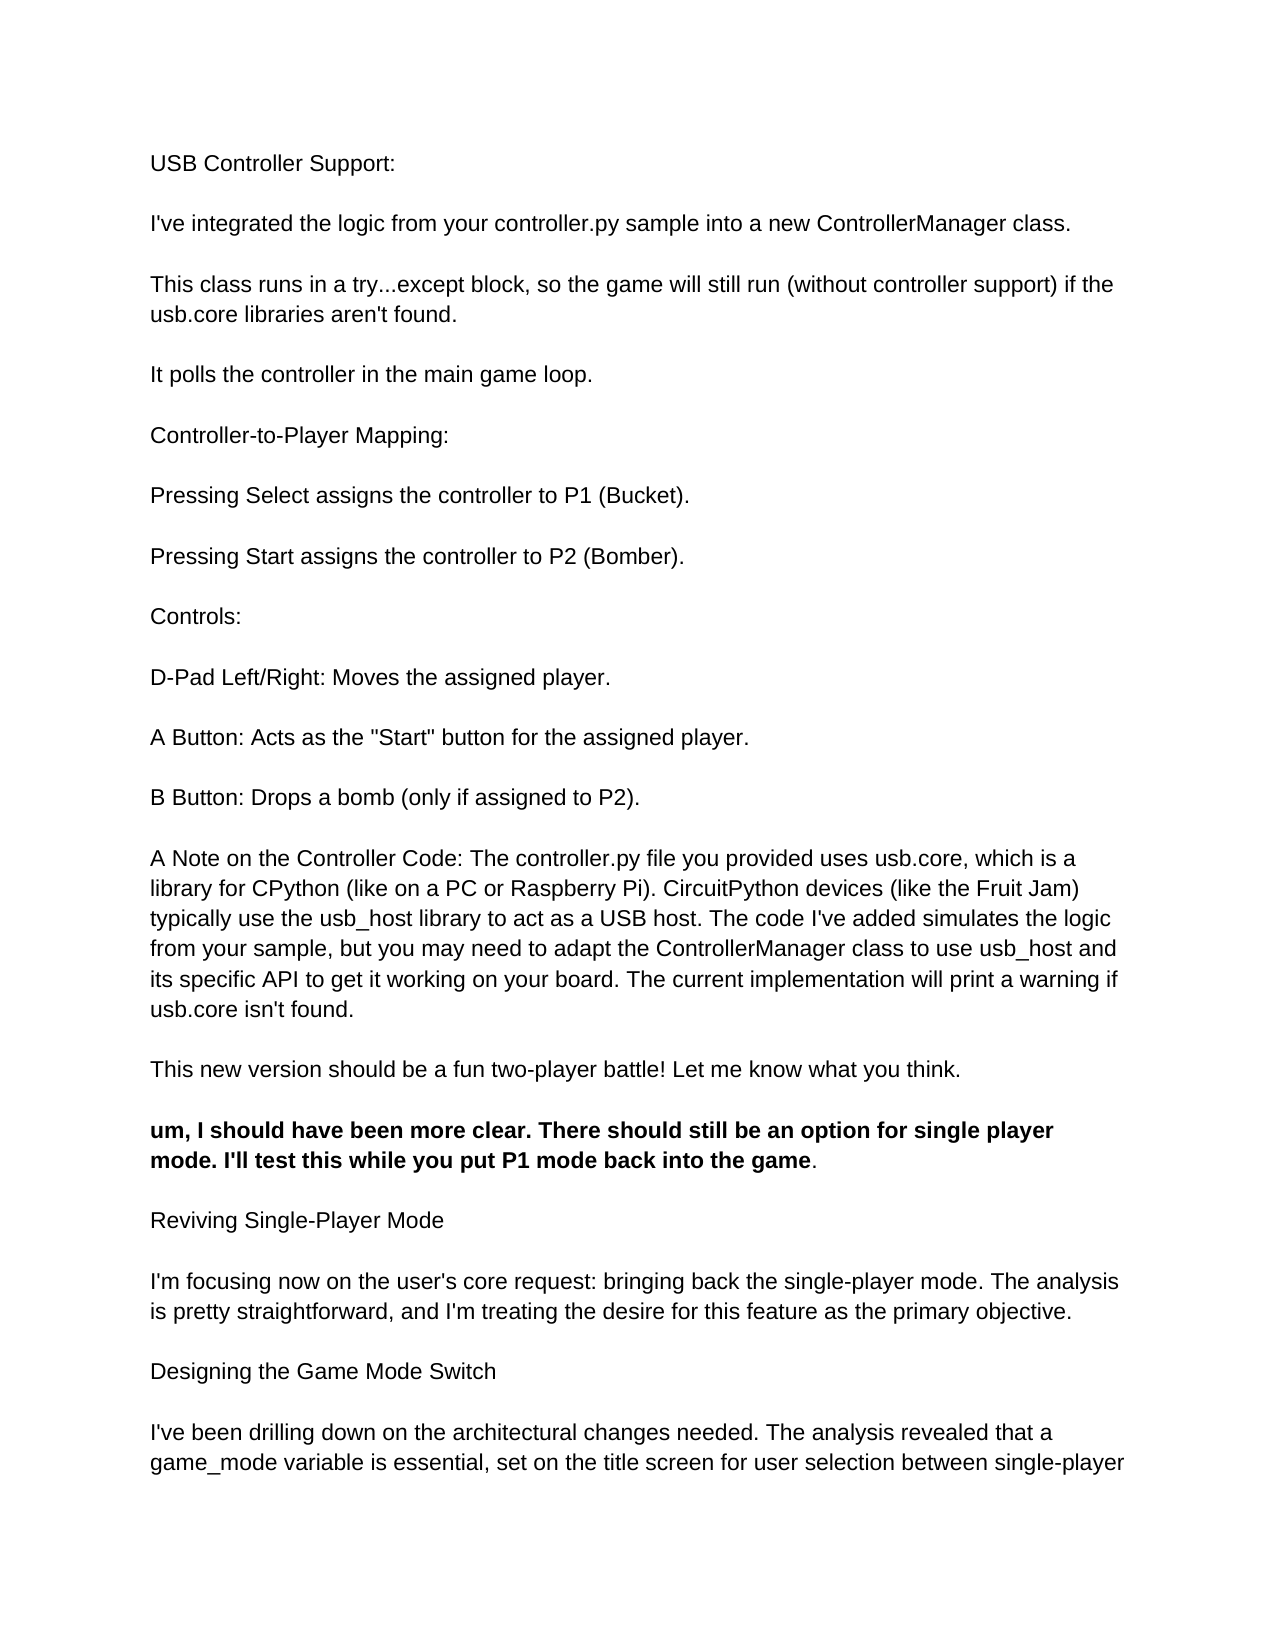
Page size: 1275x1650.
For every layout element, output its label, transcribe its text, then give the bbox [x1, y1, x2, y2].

text This class runs in a try...except block, so the game will still run (without controller support) if the usb.core libraries aren't found. [150, 271, 1125, 327]
text Controls: [150, 603, 1125, 629]
text USB Controller Support: [150, 150, 1125, 176]
text Controller-to-Player Mapping: [150, 422, 1125, 448]
text D-Pad Left/Right: Moves the assigned player. [150, 663, 1125, 690]
text Pressing Start assigns the controller to P2 (Bomber). [150, 543, 1125, 569]
text um, I should have been more clear. There should still be an option for single player mode. I'll test this while you put P1 mode back into the game. [150, 1117, 1125, 1173]
text B Button: Drops a bomb (only if assigned to P2). [150, 784, 1125, 811]
text A Button: Acts as the "Start" button for the assigned player. [150, 724, 1125, 750]
text Designing the Game Mode Switch [150, 1358, 1125, 1385]
text I've been drilling down on the architectural changes needed. The analysis revealed that a game_mode variable is essential, set on the title screen for user selection between single-player [150, 1419, 1125, 1475]
text Reviving Single-Player Mode [150, 1207, 1125, 1234]
text It polls the controller in the main game loop. [150, 361, 1125, 388]
text Pressing Select assigns the controller to P1 (Bucket). [150, 482, 1125, 509]
text A Note on the Controller Code: The controller.py file you provided uses usb.core, which is a library for CPython (like on a PC or Raspberry Pi). CircuitPython devices (like the Fruit Jam) typically use the usb_host library to act as a USB host. The code I've added simulates the logic from your sample, but you may need to adapt the ControllerManager class to use usb_host and its specific API to get it working on your board. The current implementation will print a warning if usb.core isn't found. [150, 845, 1125, 1022]
text I've integrated the logic from your controller.py sample into a new ControllerManager class. [150, 210, 1125, 237]
text I'm focusing now on the user's core request: bringing back the single-player mode. The analysis is pretty straightforward, and I'm treating the desire for this feature as the primary objective. [150, 1268, 1125, 1324]
text This new version should be a fun two-player battle! Let me know what you think. [150, 1056, 1125, 1083]
